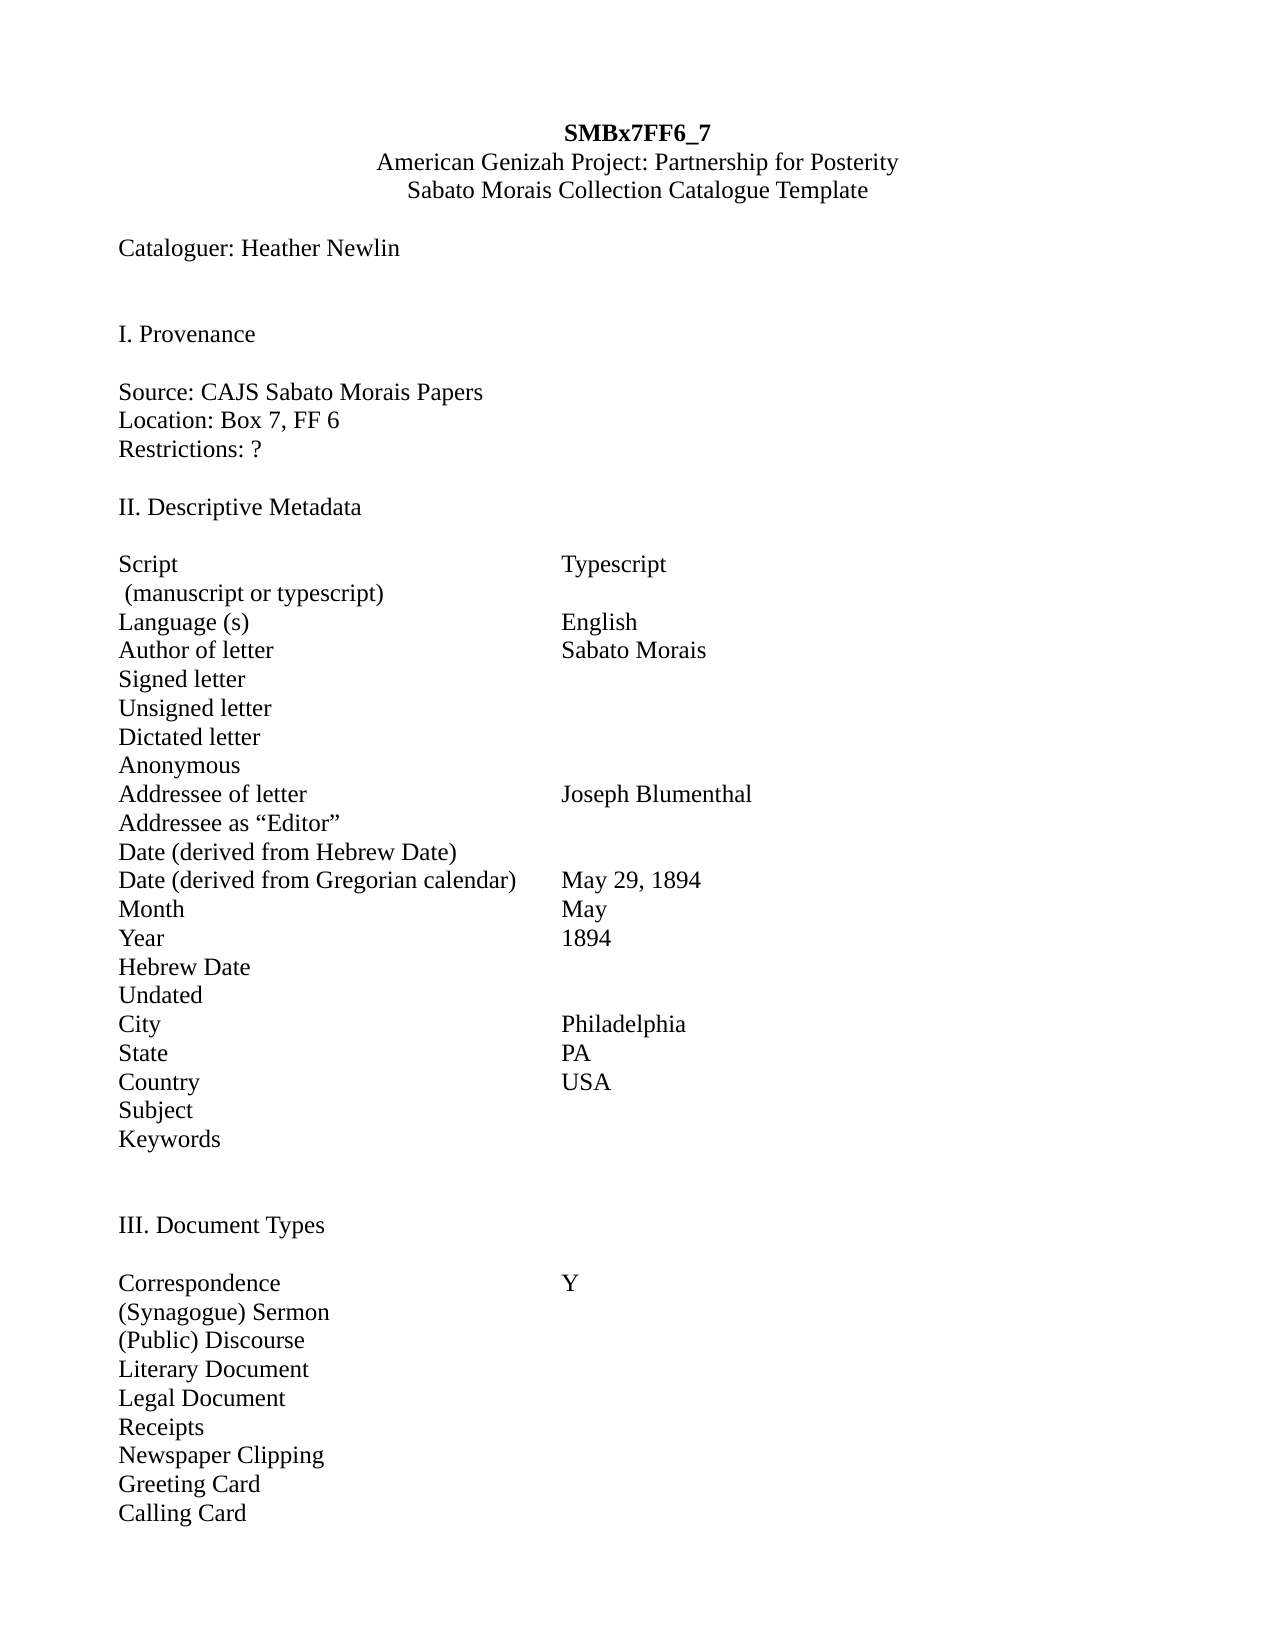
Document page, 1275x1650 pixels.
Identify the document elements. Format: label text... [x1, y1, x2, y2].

text III. Document Types [118, 1211, 1157, 1239]
text Dictated letter [118, 722, 1157, 751]
text Script Typescript [118, 549, 1157, 578]
text Subject [118, 1096, 1157, 1124]
text Cataloguer: Heather Newlin [118, 233, 1157, 262]
text I. Provenance [118, 319, 1157, 348]
text Correspondence Y [118, 1268, 1157, 1297]
text Sabato Morais Collection Catalogue Template [118, 176, 1157, 204]
text Date (derived from Hebrew Date) [118, 837, 1157, 866]
text II. Descriptive Metadata [118, 492, 1157, 521]
text (manuscript or typescript) [118, 578, 1157, 607]
text Keywords [118, 1124, 1157, 1153]
text Undated [118, 981, 1157, 1009]
text Receipts [118, 1412, 1157, 1441]
text Author of letter Sabato Morais [118, 636, 1157, 664]
text Greeting Card [118, 1469, 1157, 1498]
text Year 1894 [118, 923, 1157, 952]
text Restrictions: ? [118, 434, 1157, 463]
text State PA [118, 1038, 1157, 1067]
text Literary Document [118, 1354, 1157, 1383]
text Legal Document [118, 1383, 1157, 1412]
text Country USA [118, 1067, 1157, 1096]
text Addressee as “Editor” [118, 808, 1157, 837]
text Anonymous [118, 751, 1157, 779]
text Calling Card [118, 1498, 1157, 1527]
text Unsigned letter [118, 693, 1157, 722]
text (Public) Discourse [118, 1326, 1157, 1354]
text Language (s) English [118, 607, 1157, 636]
text (Synagogue) Sermon [118, 1297, 1157, 1326]
text City Philadelphia [118, 1009, 1157, 1038]
text Location: Box 7, FF 6 [118, 406, 1157, 434]
text Source: CAJS Sabato Morais Papers [118, 377, 1157, 406]
text Date (derived from Gregorian calendar) May 29, 1894 [118, 866, 1157, 894]
text Newspaper Clipping [118, 1441, 1157, 1469]
text SMBx7FF6_7 American Genizah Project: Partnership for Posterity [118, 118, 1157, 176]
text Hebrew Date [118, 952, 1157, 981]
text Month May [118, 894, 1157, 923]
text Addressee of letter Joseph Blumenthal [118, 779, 1157, 808]
text Signed letter [118, 664, 1157, 693]
